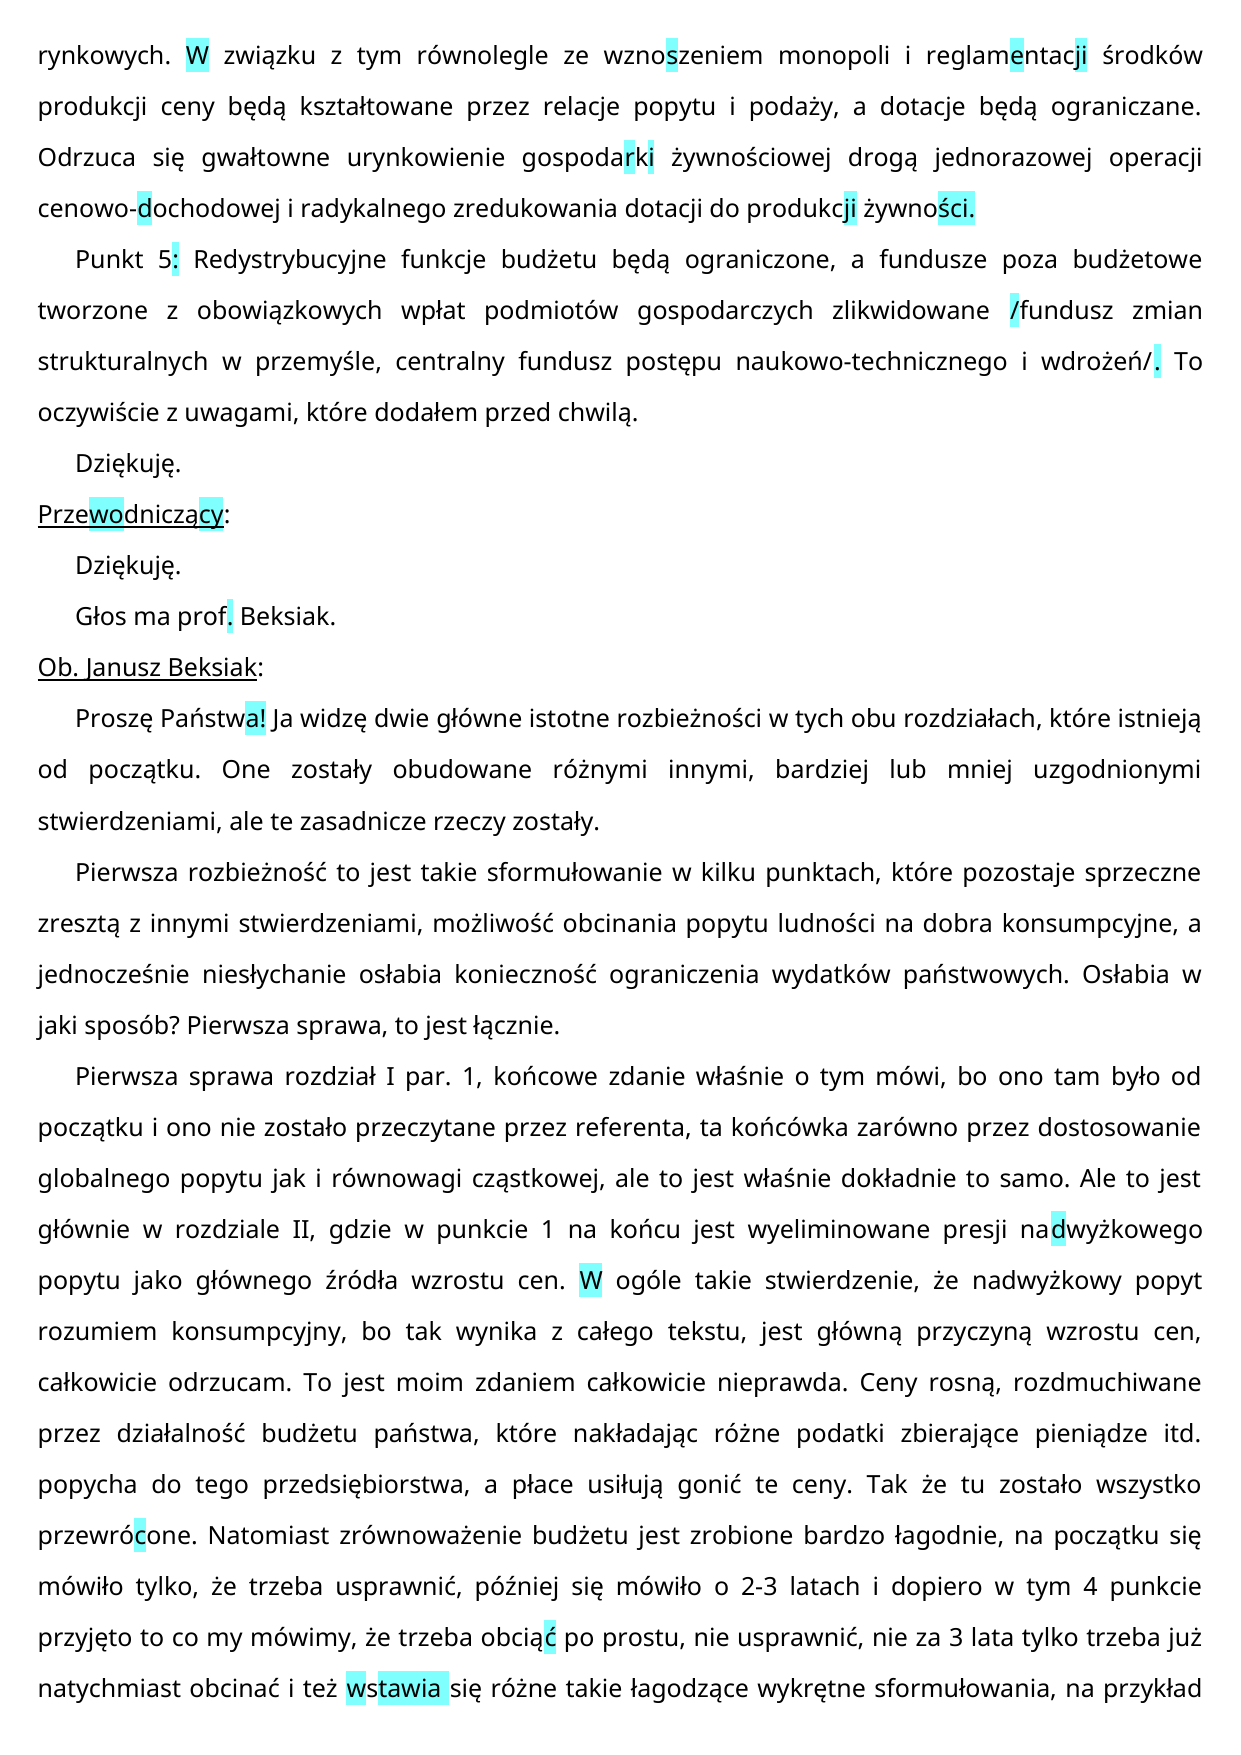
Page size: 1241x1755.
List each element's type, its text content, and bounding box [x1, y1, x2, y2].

text Proszę Państwa! Ja widzę dwie główne istotne rozbieżności w tych obu rozdziałach, które istnieją od początku. One zostały obudowane różnymi innymi, bardziej lub mniej uzgodnionymi stwierdzeniami, ale te zasadnicze rzeczy zostały. [37, 701, 1203, 837]
text Przewodniczący: [37, 497, 1203, 531]
text Punkt 5: Redystrybucyjne funkcje budżetu będą ograniczone, a fundusze poza budżetowe tworzone z obowiązkowych wpłat podmiotów gospodarczych zlikwidowane /fundusz zmian strukturalnych w przemyśle, centralny fundusz postępu naukowo-technicznego i wdrożeń/. To oczywiście z uwagami, które dodałem przed chwilą. [37, 242, 1203, 429]
text rynkowych. W związku z tym równolegle ze wznoszeniem monopoli i reglamentacji środków produkcji ceny będą kształtowane przez relacje popytu i podaży, a dotacje będą ograniczane. Odrzuca się gwałtowne urynkowienie gospodarki żywnościowej drogą jednorazowej operacji cenowo-dochodowej i radykalnego zredukowania dotacji do produkcji żywności. [37, 37, 1203, 225]
text Pierwsza sprawa rozdział I par. 1, końcowe zdanie właśnie o tym mówi, bo ono tam było od początku i ono nie zostało przeczytane przez referenta, ta końcówka zarówno przez dostosowanie globalnego popytu jak i równowagi cząstkowej, ale to jest właśnie dokładnie to samo. Ale to jest głównie w rozdziale II, gdzie w punkcie 1 na końcu jest wyeliminowane presji nadwyżkowego popytu jako głównego źródła wzrostu cen. W ogóle takie stwierdzenie, że nadwyżkowy popyt rozumiem konsumpcyjny, bo tak wynika z całego tekstu, jest główną przyczyną wzrostu cen, całkowicie odrzucam. To jest moim zdaniem całkowicie nieprawda. Ceny rosną, rozdmuchiwane przez działalność budżetu państwa, które nakładając różne podatki zbierające pieniądze itd. popycha do tego przedsiębiorstwa, a płace usiłują gonić te ceny. Tak że tu zostało wszystko przewrócone. Natomiast zrównoważenie budżetu jest zrobione bardzo łagodnie, na początku się mówiło tylko, że trzeba usprawnić, później się mówiło o 2-3 latach i dopiero w tym 4 punkcie przyjęto to co my mówimy, że trzeba obciąć po prostu, nie usprawnić, nie za 3 lata tylko trzeba już natychmiast obcinać i też wstawia się różne takie łagodzące wykrętne sformułowania, na przykład [37, 1058, 1203, 1705]
text Dziękuję. [37, 548, 1203, 582]
text Głos ma prof. Beksiak. [37, 599, 1203, 633]
text Pierwsza rozbieżność to jest takie sformułowanie w kilku punktach, które pozostaje sprzeczne zresztą z innymi stwierdzeniami, możliwość obcinania popytu ludności na dobra konsumpcyjne, a jednocześnie niesłychanie osłabia konieczność ograniczenia wydatków państwowych. Osłabia w jaki sposób? Pierwsza sprawa, to jest łącznie. [37, 854, 1203, 1041]
text Dziękuję. [37, 446, 1203, 480]
text Ob. Janusz Beksiak: [37, 650, 1203, 684]
